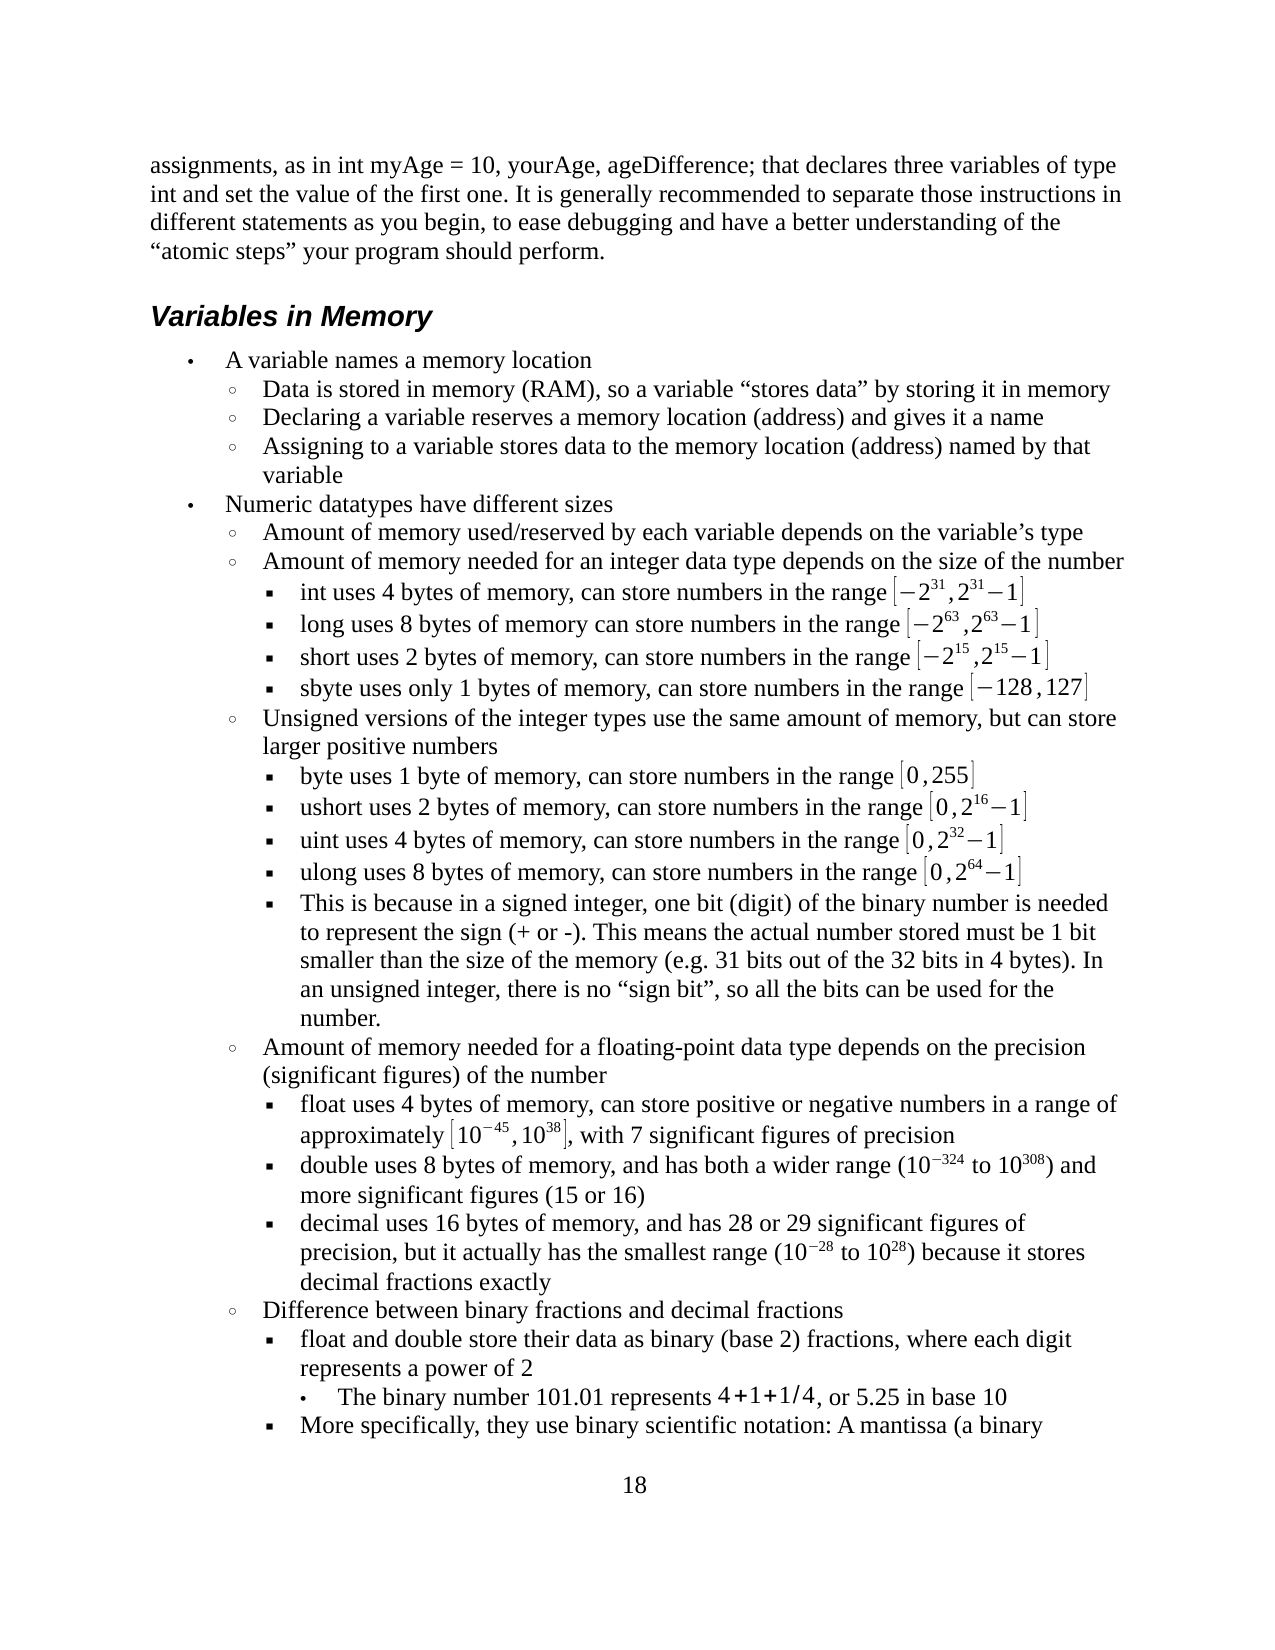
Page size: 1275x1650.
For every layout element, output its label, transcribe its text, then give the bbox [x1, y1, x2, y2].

list decimal uses 16 bytes of memory, and has 28 or 29 significant figures of precision, but it actually has the smallest range ( to ) because it stores decimal fractions exactly [262, 1208, 1125, 1295]
subtitle Variables in Memory [150, 299, 1125, 332]
list Declaring a variable reserves a memory location (address) and gives it a name [225, 402, 1125, 431]
list sbyte uses only 1 bytes of memory, can store numbers in the range [262, 672, 1125, 703]
text assignments, as in int myAge = 10, yourAge, ageDifference; that declares three variables of type int and set the value of the first one. It is generally recommended to separate those instructions in different statements as you begin, to ease debugging and have a better understanding of the “atomic steps” your program should perform. [150, 150, 1125, 265]
list byte uses 1 byte of memory, can store numbers in the range [262, 760, 1125, 791]
list Assigning to a variable stores data to the memory location (address) named by that variable [225, 431, 1125, 489]
list This is because in a signed integer, one bit (digit) of the binary number is needed to represent the sign (+ or -). This means the actual number stored must be 1 bit smaller than the size of the memory (e.g. 31 bits out of the 32 bits in 4 bytes). In an unsigned integer, there is no “sign bit”, so all the bits can be used for the number. [262, 888, 1125, 1032]
list Numeric datatypes have different sizes [187, 489, 1125, 517]
list long uses 8 bytes of memory can store numbers in the range [262, 607, 1125, 640]
list Amount of memory needed for an integer data type depends on the size of the number [225, 546, 1125, 575]
list ushort uses 2 bytes of memory, can store numbers in the range [262, 791, 1125, 823]
list More specifically, they use binary scientific notation: A mantissa (a binary [262, 1410, 1125, 1439]
list double uses 8 bytes of memory, and has both a wider range ( to ) and more significant figures (15 or 16) [262, 1150, 1125, 1208]
list Difference between binary fractions and decimal fractions [225, 1295, 1125, 1324]
list A variable names a memory location [187, 345, 1125, 374]
list float and double store their data as binary (base 2) fractions, where each digit represents a power of 2 [262, 1324, 1125, 1382]
list Data is stored in memory (RAM), so a variable “stores data” by storing it in memory [225, 374, 1125, 402]
list short uses 2 bytes of memory, can store numbers in the range [262, 640, 1125, 672]
list int uses 4 bytes of memory, can store numbers in the range [262, 575, 1125, 607]
list Amount of memory needed for a floating-point data type depends on the precision (significant figures) of the number [225, 1032, 1125, 1089]
list ulong uses 8 bytes of memory, can store numbers in the range [262, 856, 1125, 888]
list Amount of memory used/reserved by each variable depends on the variable’s type [225, 517, 1125, 546]
list Unsigned versions of the integer types use the same amount of memory, but can store larger positive numbers [225, 703, 1125, 760]
list The binary number 101.01 represents , or 5.25 in base 10 [300, 1382, 1125, 1410]
list uint uses 4 bytes of memory, can store numbers in the range [262, 823, 1125, 856]
list float uses 4 bytes of memory, can store positive or negative numbers in a range of approximately , with 7 significant figures of precision [262, 1089, 1125, 1150]
